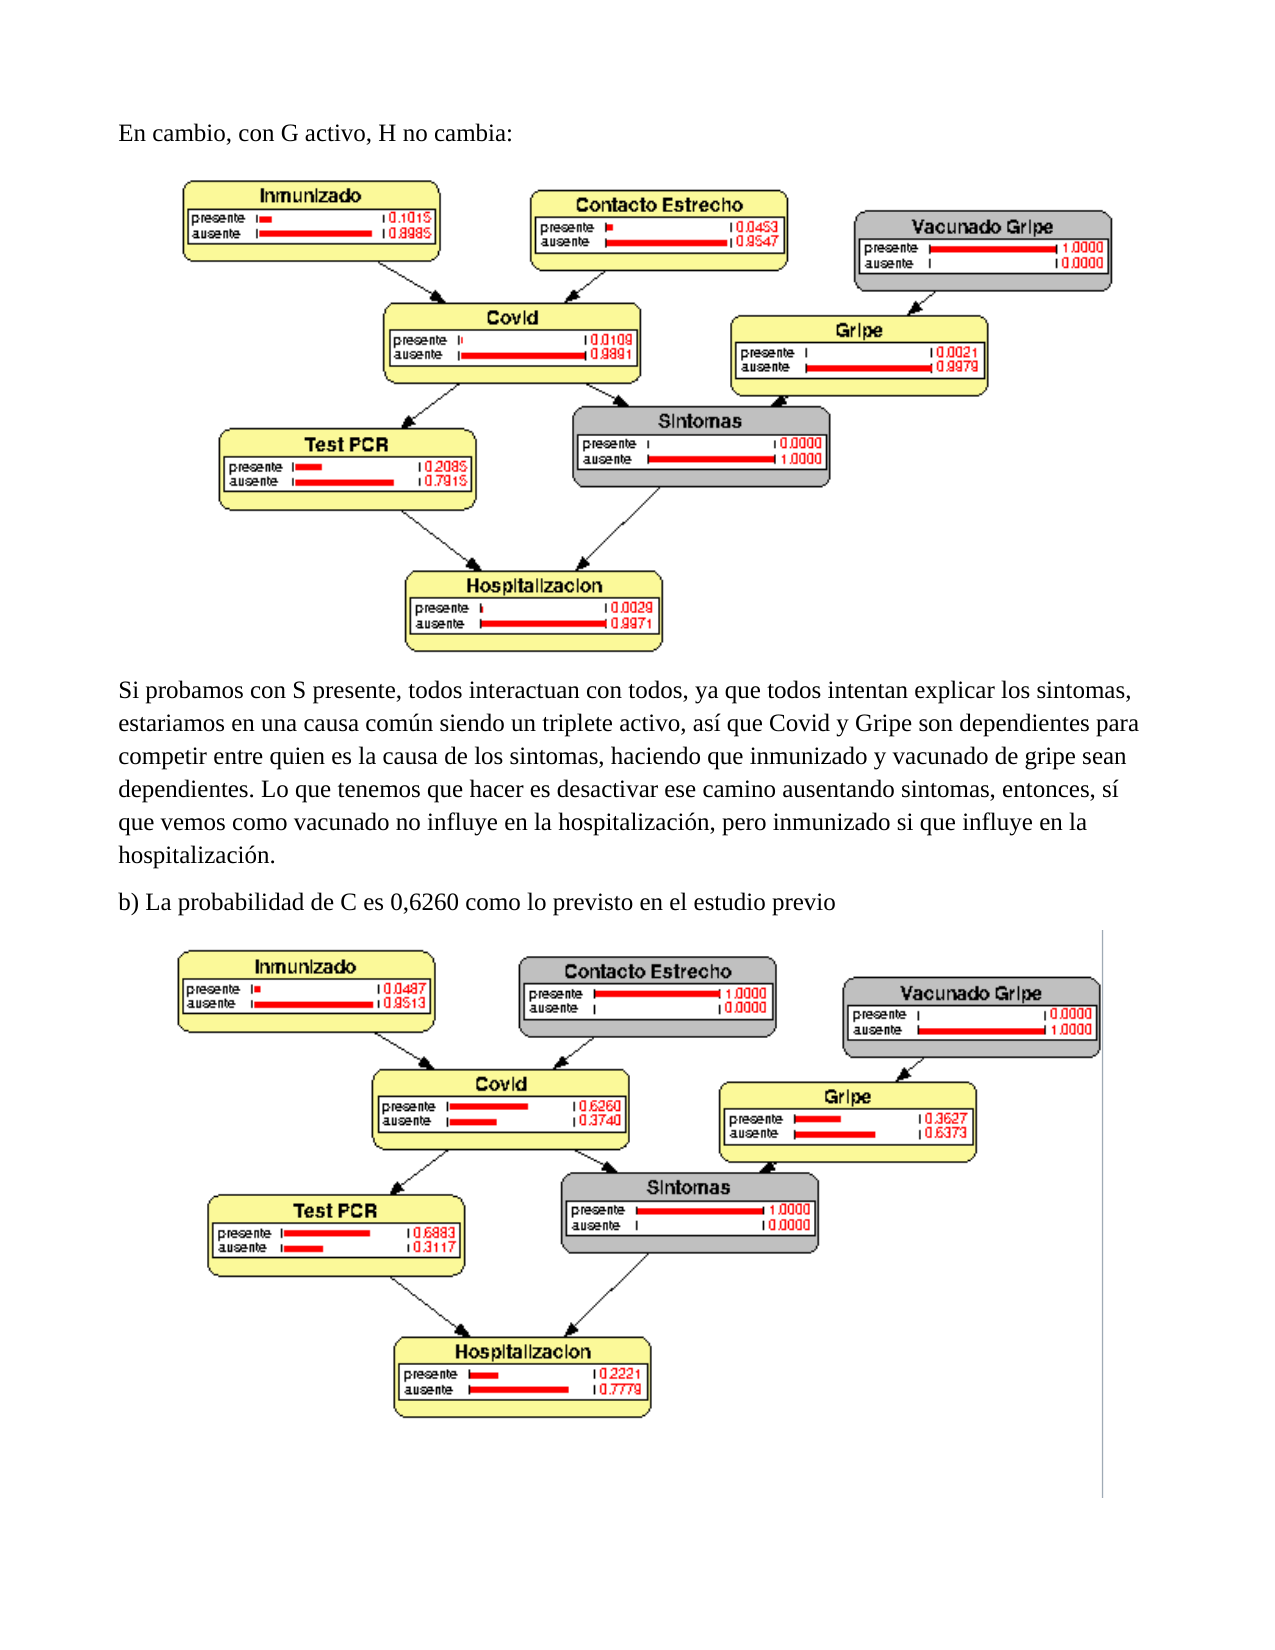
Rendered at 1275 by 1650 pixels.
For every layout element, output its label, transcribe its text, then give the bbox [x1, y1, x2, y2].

text Si probamos con S presente, todos interactuan con todos, ya que todos intentan explicar los sintomas, estariamos en una causa común siendo un triplete activo, así que Covid y Gripe son dependientes para competir entre quien es la causa de los sintomas, haciendo que inmunizado y vacunado de gripe sean dependientes. Lo que tenemos que hacer es desactivar ese camino ausentando sintomas, entonces, sí que vemos como vacunado no influye en la hospitalización, pero inmunizado si que influye en la hospitalización. [118, 166, 1157, 868]
text b) La probabilidad de C es 0,6260 como lo previsto en el estudio previo [118, 887, 1157, 916]
text En cambio, con G activo, H no cambia: [118, 118, 1157, 147]
picture [120, 930, 1104, 1498]
picture [161, 165, 1114, 671]
